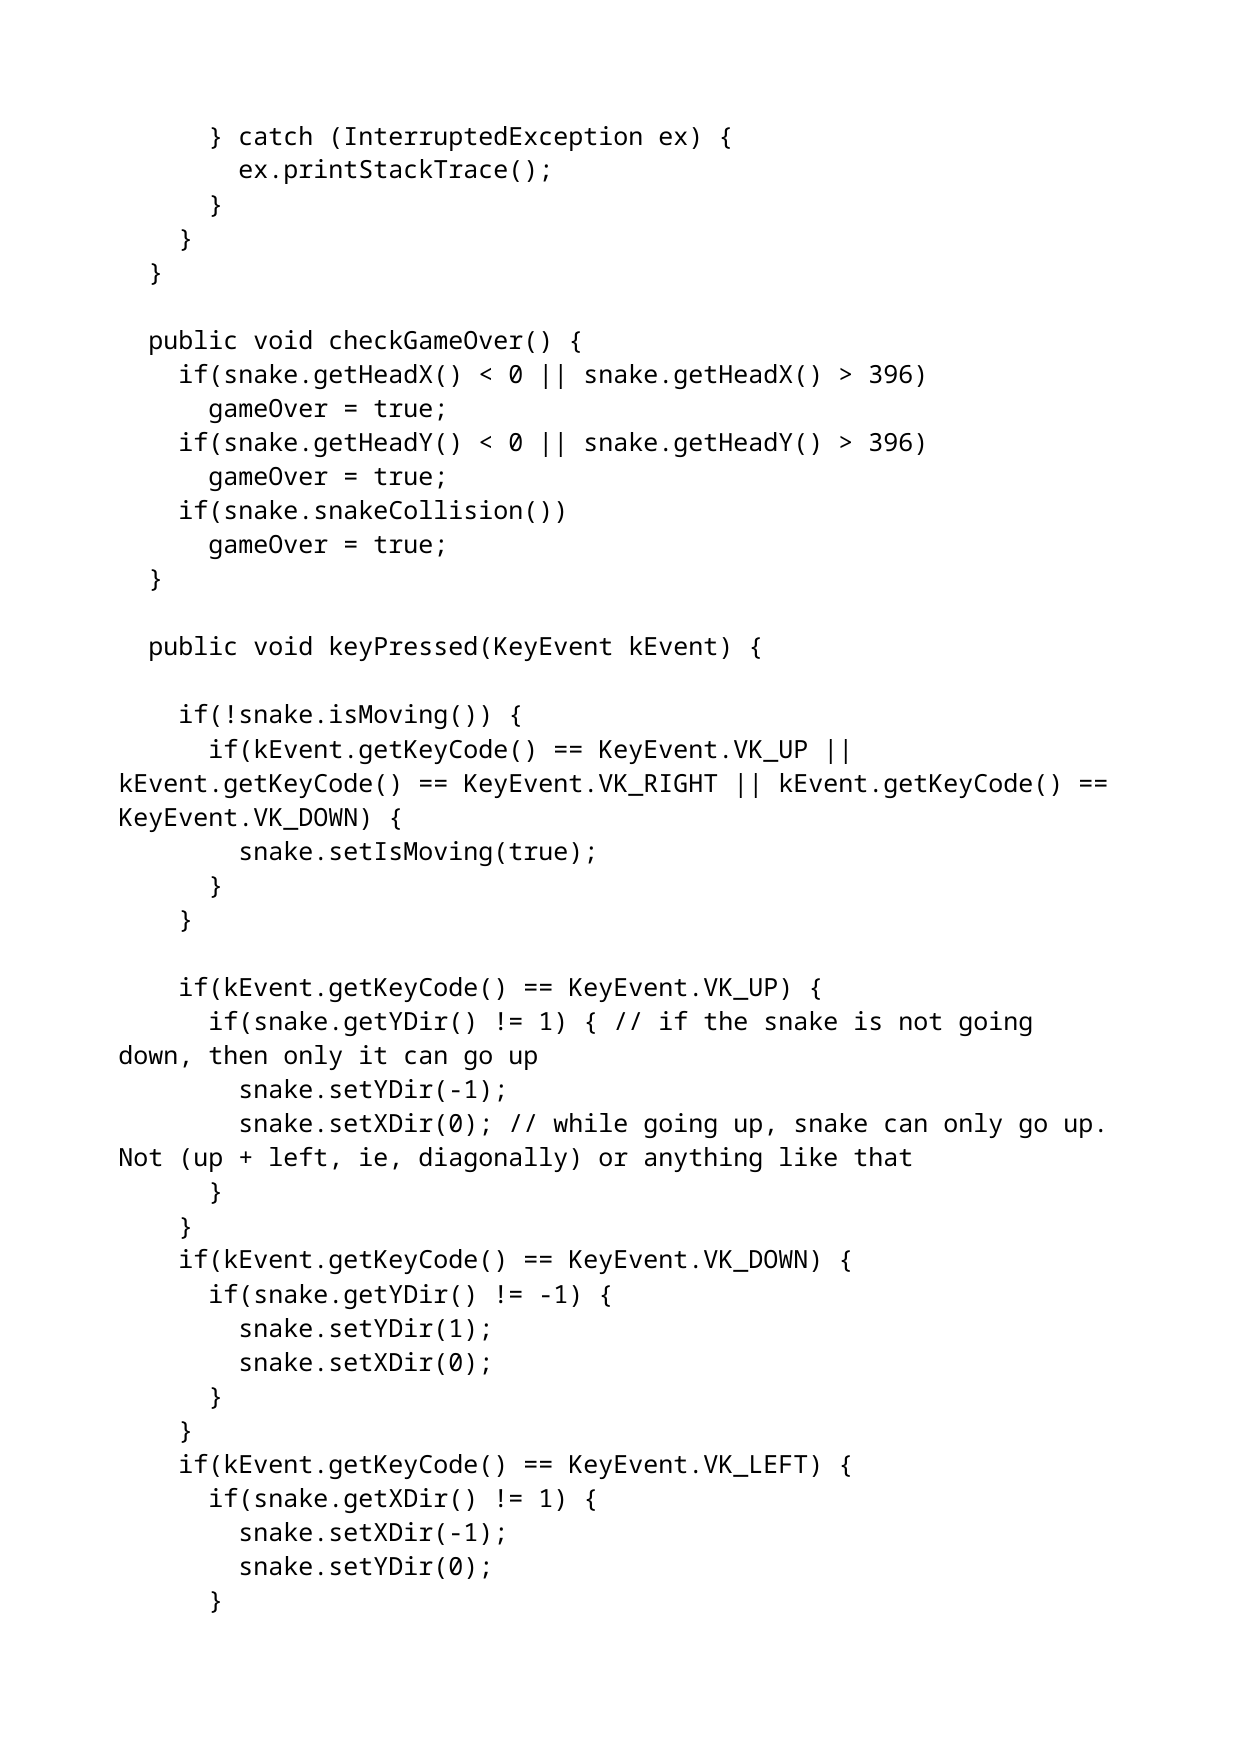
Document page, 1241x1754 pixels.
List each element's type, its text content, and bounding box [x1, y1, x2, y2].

text if(snake.snakeCollision()) [118, 493, 1122, 527]
text } [118, 254, 1122, 288]
text public void keyPressed(KeyEvent kEvent) { [118, 629, 1122, 663]
text snake.setYDir(1); [118, 1310, 1122, 1344]
text } [118, 902, 1122, 936]
text if(kEvent.getKeyCode() == KeyEvent.VK_UP) { [118, 970, 1122, 1004]
text gameOver = true; [118, 527, 1122, 561]
text } [118, 1174, 1122, 1208]
text if(!snake.isMoving()) { [118, 697, 1122, 731]
text ex.printStackTrace(); [118, 152, 1122, 186]
text } [118, 561, 1122, 595]
text snake.setXDir(-1); [118, 1515, 1122, 1549]
text if(snake.getYDir() != 1) { // if the snake is not going down, then only it can go up [118, 1004, 1122, 1072]
text snake.setXDir(0); // while going up, snake can only go up. Not (up + left, ie, diagonally) or anything like that [118, 1106, 1122, 1174]
text snake.setYDir(-1); [118, 1072, 1122, 1106]
text } [118, 220, 1122, 254]
text } [118, 1208, 1122, 1242]
text gameOver = true; [118, 459, 1122, 493]
text snake.setIsMoving(true); [118, 833, 1122, 867]
text } [118, 1378, 1122, 1412]
text if(kEvent.getKeyCode() == KeyEvent.VK_DOWN) { [118, 1242, 1122, 1276]
text if(kEvent.getKeyCode() == KeyEvent.VK_UP || kEvent.getKeyCode() == KeyEvent.VK_RIGHT || kEvent.getKeyCode() == KeyEvent.VK_DOWN) { [118, 731, 1122, 833]
text if(kEvent.getKeyCode() == KeyEvent.VK_LEFT) { [118, 1447, 1122, 1481]
text gameOver = true; [118, 391, 1122, 425]
text } [118, 1583, 1122, 1617]
text if(snake.getHeadY() < 0 || snake.getHeadY() > 396) [118, 425, 1122, 459]
text if(snake.getXDir() != 1) { [118, 1481, 1122, 1515]
text snake.setXDir(0); [118, 1344, 1122, 1378]
text snake.setYDir(0); [118, 1549, 1122, 1583]
text } catch (InterruptedException ex) { [118, 118, 1122, 152]
text public void checkGameOver() { [118, 322, 1122, 357]
text if(snake.getYDir() != -1) { [118, 1276, 1122, 1310]
text } [118, 1412, 1122, 1447]
text } [118, 186, 1122, 220]
text } [118, 867, 1122, 902]
text if(snake.getHeadX() < 0 || snake.getHeadX() > 396) [118, 357, 1122, 391]
